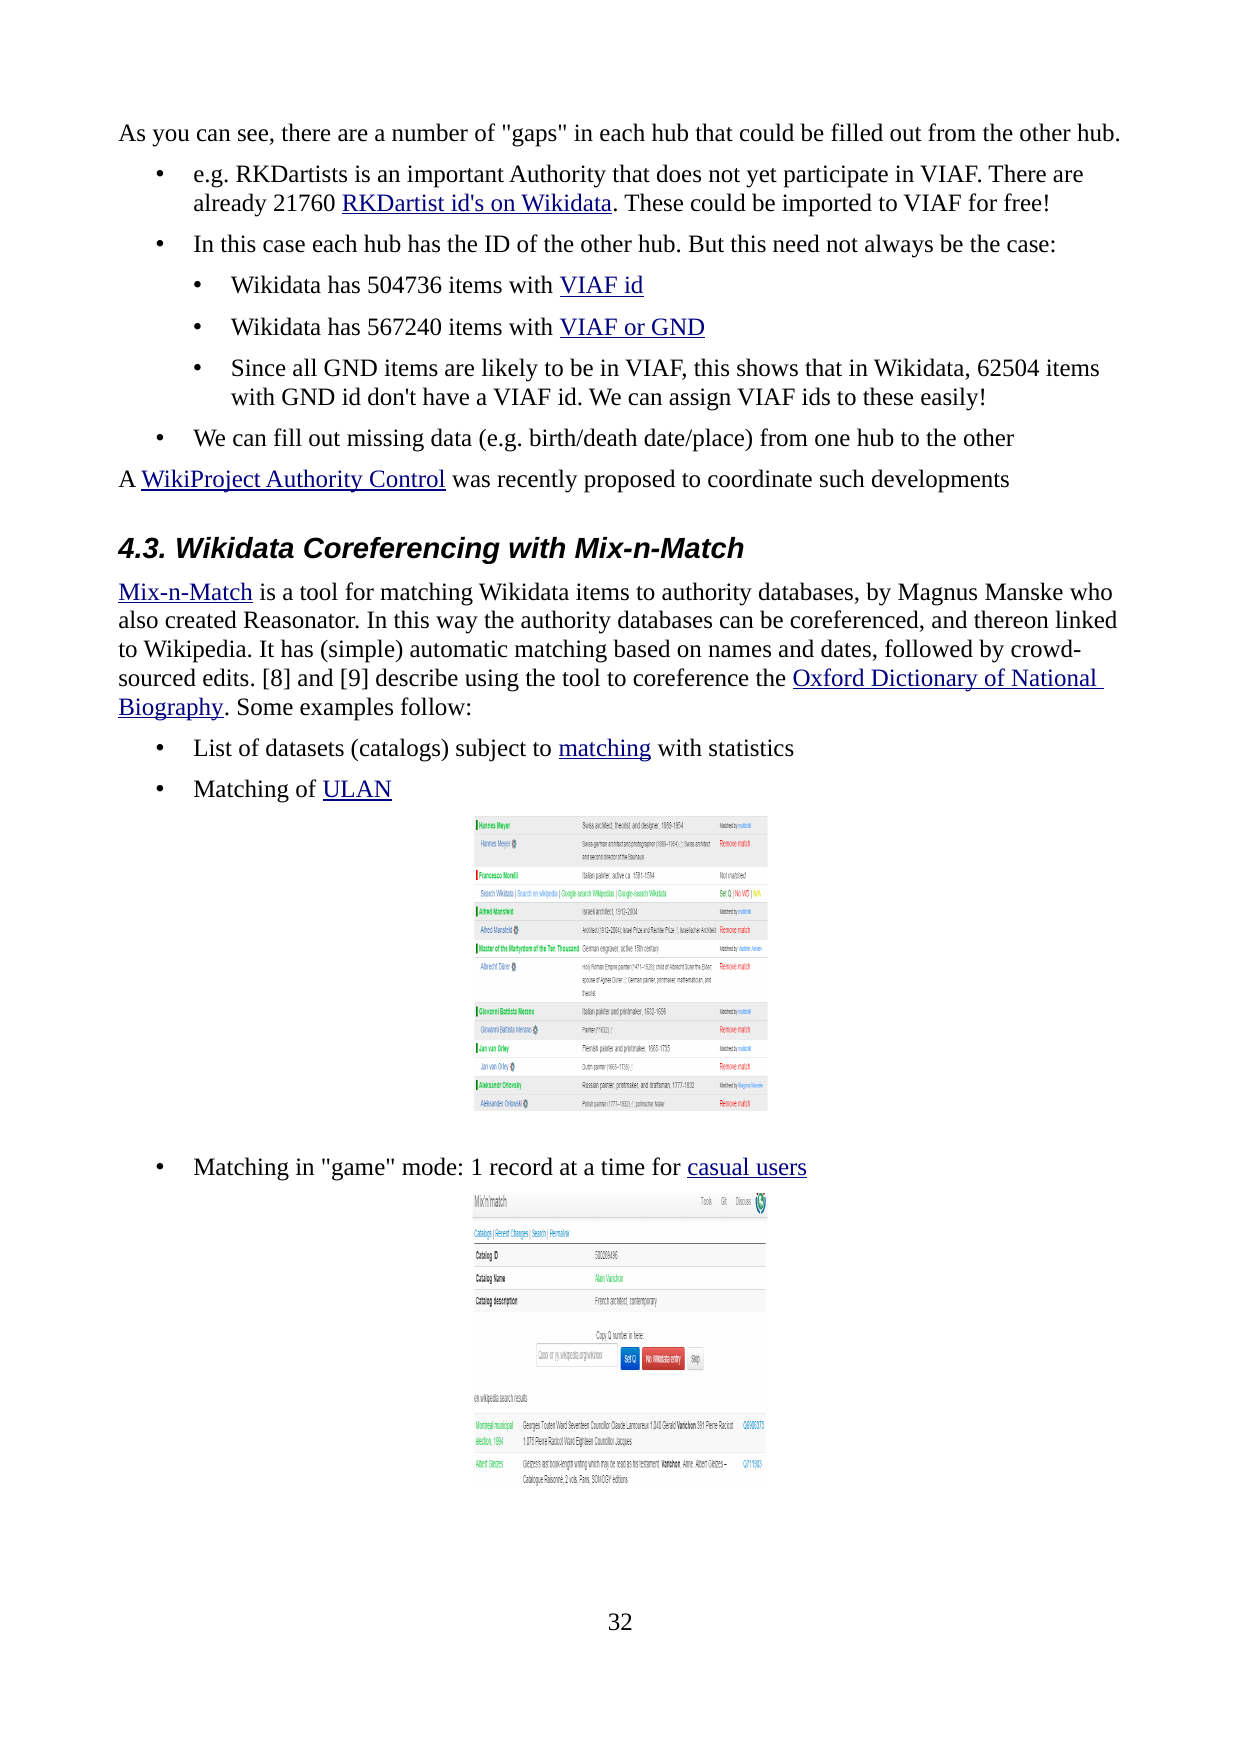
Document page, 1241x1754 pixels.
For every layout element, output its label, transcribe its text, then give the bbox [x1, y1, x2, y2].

text As you can see, there are a number of "gaps" in each hub that could be filled out from the other hub. [118, 118, 1122, 147]
list We can fill out missing data (e.g. birth/death date/place) from one hub to the other [156, 423, 1122, 452]
list Matching in "game" mode: 1 record at a time for casual users [156, 1152, 1122, 1181]
list In this case each hub has the ID of the other hub. But this need not always be the case: [156, 229, 1122, 258]
list Matching of ULAN [156, 774, 1122, 803]
list e.g. RKDartists is an important Authority that does not yet participate in VIAF. There are already 21760 RKDartist id's on Wikidata. These could be imported to VIAF for free! [156, 159, 1122, 217]
list Since all GND items are likely to be in VIAF, this shows that in Wikidata, 62504 items with GND id don't have a VIAF id. We can assign VIAF ids to these easily! [193, 353, 1122, 411]
text A WikiProject Authority Control was recently proposed to coordinate such developments [118, 464, 1122, 493]
list List of datasets (catalogs) subject to matching with statistics [156, 733, 1122, 762]
text Mix-n-Match is a tool for matching Wikidata items to authority databases, by Magnus Manske who also created Reasonator. In this way the authority databases can be coreferenced, and thereon linked to Wikipedia. It has (simple) automatic matching based on names and dates, followed by crowd-sourced edits. [8.] and [9.] describe using the tool to coreference the Oxford Dictionary of National Biography. Some examples follow: [118, 577, 1122, 720]
subtitle Wikidata Coreferencing with Mix-n-Match [118, 531, 1122, 564]
list Wikidata has 567240 items with VIAF or GND [193, 312, 1122, 341]
list Wikidata has 504736 items with VIAF id [193, 271, 1122, 299]
